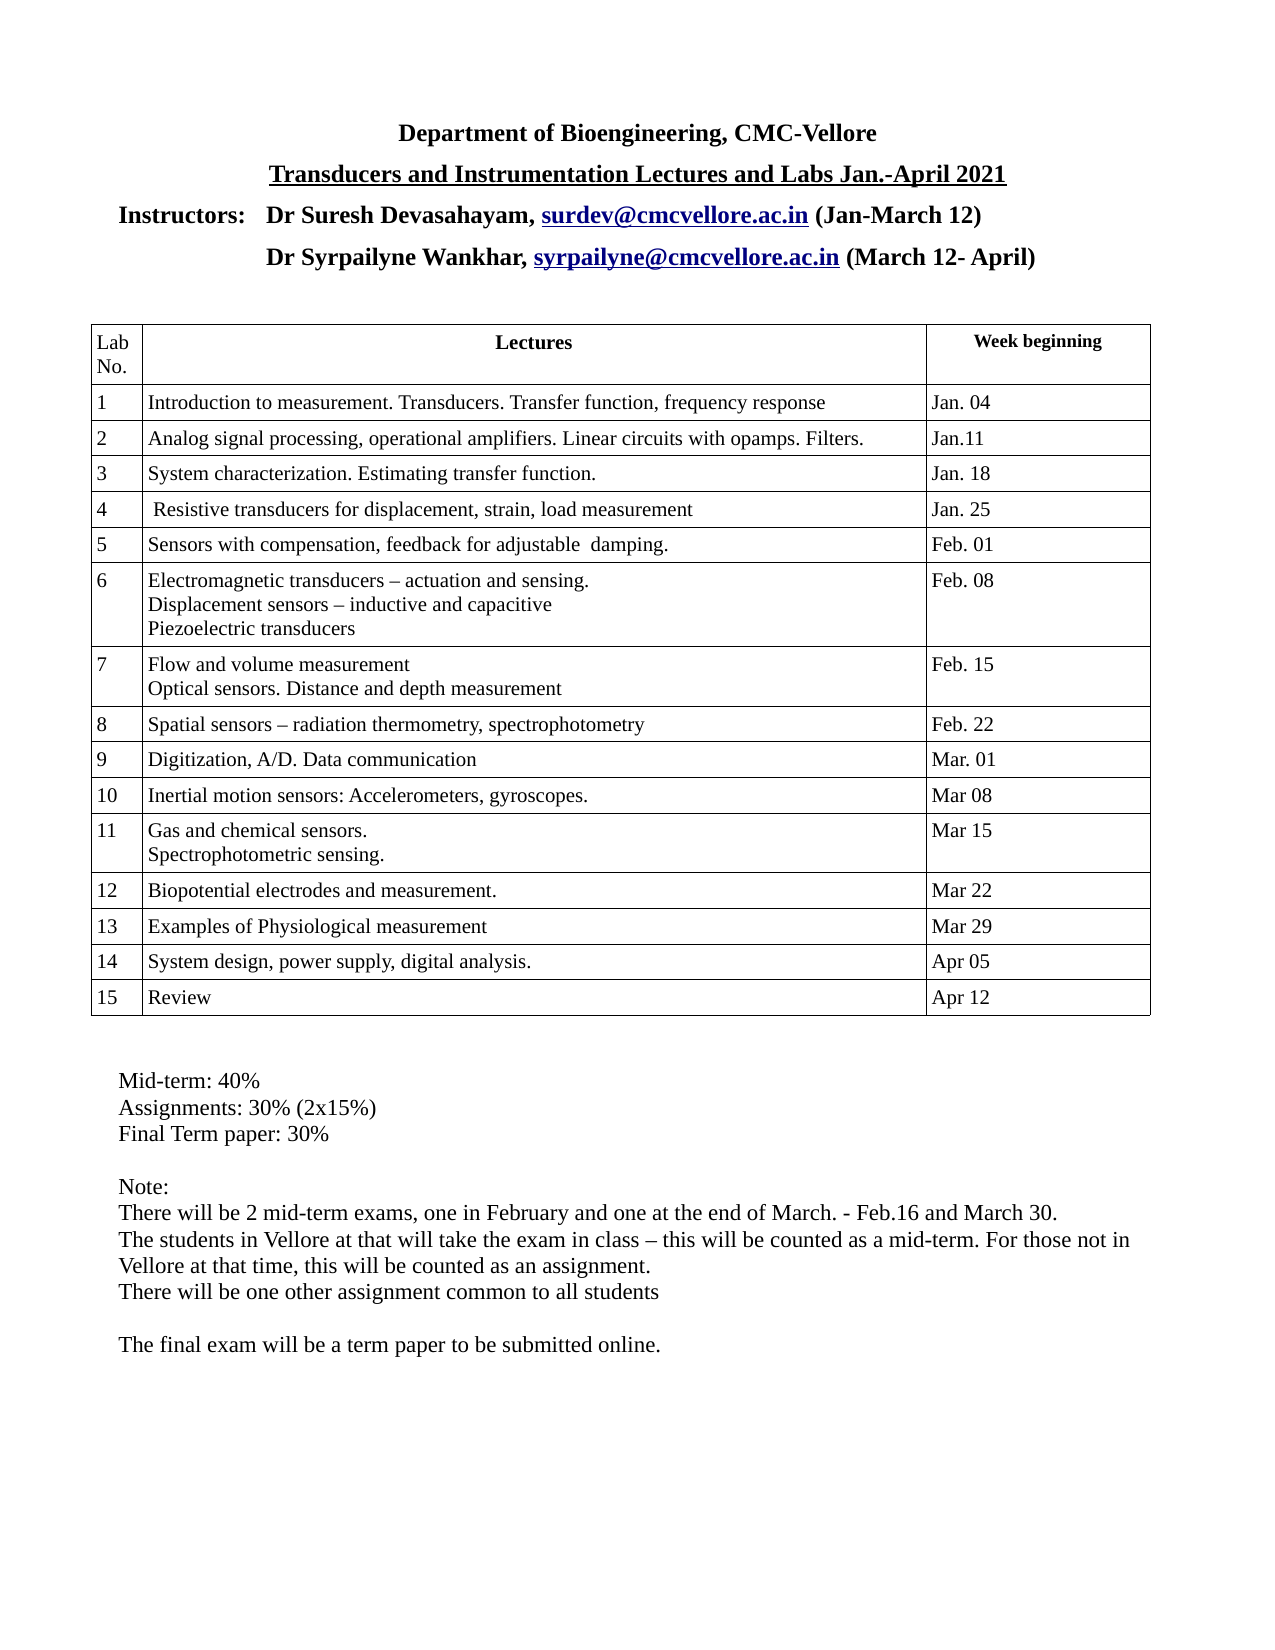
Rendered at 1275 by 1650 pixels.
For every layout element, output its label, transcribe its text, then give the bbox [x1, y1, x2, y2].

table_header Lectures [143, 325, 926, 384]
text There will be one other assignment common to all students [118, 1278, 1157, 1305]
table_cell Digitization, A/D. Data communication [143, 742, 926, 777]
text Note: [118, 1173, 1157, 1199]
table_cell Introduction to measurement. Transducers. Transfer function, frequency response [143, 385, 926, 420]
text Assignments: 30% (2x15%) [118, 1094, 1157, 1120]
table_cell 11 [92, 814, 142, 872]
table_cell 14 [92, 945, 142, 979]
table_cell Feb. 08 [927, 563, 1150, 646]
table_cell System design, power supply, digital analysis. [143, 945, 926, 979]
table_cell 15 [92, 980, 142, 1015]
table_cell Mar 22 [927, 873, 1150, 908]
table_cell Mar 15 [927, 814, 1150, 872]
table_cell Sensors with compensation, feedback for adjustable damping. [143, 528, 926, 562]
text Department of Bioengineering, CMC-Vellore [118, 118, 1157, 147]
table_cell 1 [92, 385, 142, 420]
table_cell Jan. 04 [927, 385, 1150, 420]
table_cell 3 [92, 456, 142, 491]
table_cell Examples of Physiological measurement [143, 909, 926, 943]
table_cell Jan. 18 [927, 456, 1150, 491]
table_cell 12 [92, 873, 142, 908]
table_cell Apr 05 [927, 945, 1150, 979]
table_cell Review [143, 980, 926, 1015]
table_header Week beginning [927, 325, 1150, 384]
text There will be 2 mid-term exams, one in February and one at the end of March. - Feb.16 and March 30. [118, 1199, 1157, 1226]
table_cell 9 [92, 742, 142, 777]
table_cell Resistive transducers for displacement, strain, load measurement [143, 492, 926, 527]
table_cell Inertial motion sensors: Accelerometers, gyroscopes. [143, 778, 926, 812]
table_cell 8 [92, 707, 142, 741]
text The final exam will be a term paper to be submitted online. [118, 1331, 1157, 1357]
table_cell 2 [92, 421, 142, 455]
table_cell Feb. 01 [927, 528, 1150, 562]
table_cell Electromagnetic transducers – actuation and sensing. Displacement sensors – inductive and capacitive Piezoelectric transducers [143, 563, 926, 646]
table_cell 13 [92, 909, 142, 943]
table_cell 5 [92, 528, 142, 562]
table_cell Spatial sensors – radiation thermometry, spectrophotometry [143, 707, 926, 741]
text Dr Syrpailyne Wankhar, syrpailyne@cmcvellore.ac.in (March 12- April) [118, 242, 1157, 271]
table_cell Mar. 01 [927, 742, 1150, 777]
table_cell Analog signal processing, operational amplifiers. Linear circuits with opamps. Filters. [143, 421, 926, 455]
text Instructors: Dr Suresh Devasahayam, surdev@cmcvellore.ac.in (Jan-March 12) [118, 201, 1157, 229]
table_cell Apr 12 [927, 980, 1150, 1015]
text Transducers and Instrumentation Lectures and Labs Jan.-April 2021 [118, 159, 1157, 188]
table_header Lab No. [92, 325, 142, 384]
table_cell Flow and volume measurement Optical sensors. Distance and depth measurement [143, 647, 926, 706]
table_cell Jan. 25 [927, 492, 1150, 527]
table_cell System characterization. Estimating transfer function. [143, 456, 926, 491]
text Mid-term: 40% [118, 1067, 1157, 1094]
table_cell Feb. 22 [927, 707, 1150, 741]
table_cell 6 [92, 563, 142, 646]
text The students in Vellore at that will take the exam in class – this will be counted as a mid-term. For those not in Vellore at that time, this will be counted as an assignment. [118, 1226, 1157, 1278]
text Final Term paper: 30% [118, 1120, 1157, 1147]
table_cell Mar 29 [927, 909, 1150, 943]
table_cell Gas and chemical sensors. Spectrophotometric sensing. [143, 814, 926, 872]
table_cell Jan.11 [927, 421, 1150, 455]
table_cell Feb. 15 [927, 647, 1150, 706]
table_cell 7 [92, 647, 142, 706]
table_cell Mar 08 [927, 778, 1150, 812]
table_cell 10 [92, 778, 142, 812]
table_cell Biopotential electrodes and measurement. [143, 873, 926, 908]
table_cell 4 [92, 492, 142, 527]
